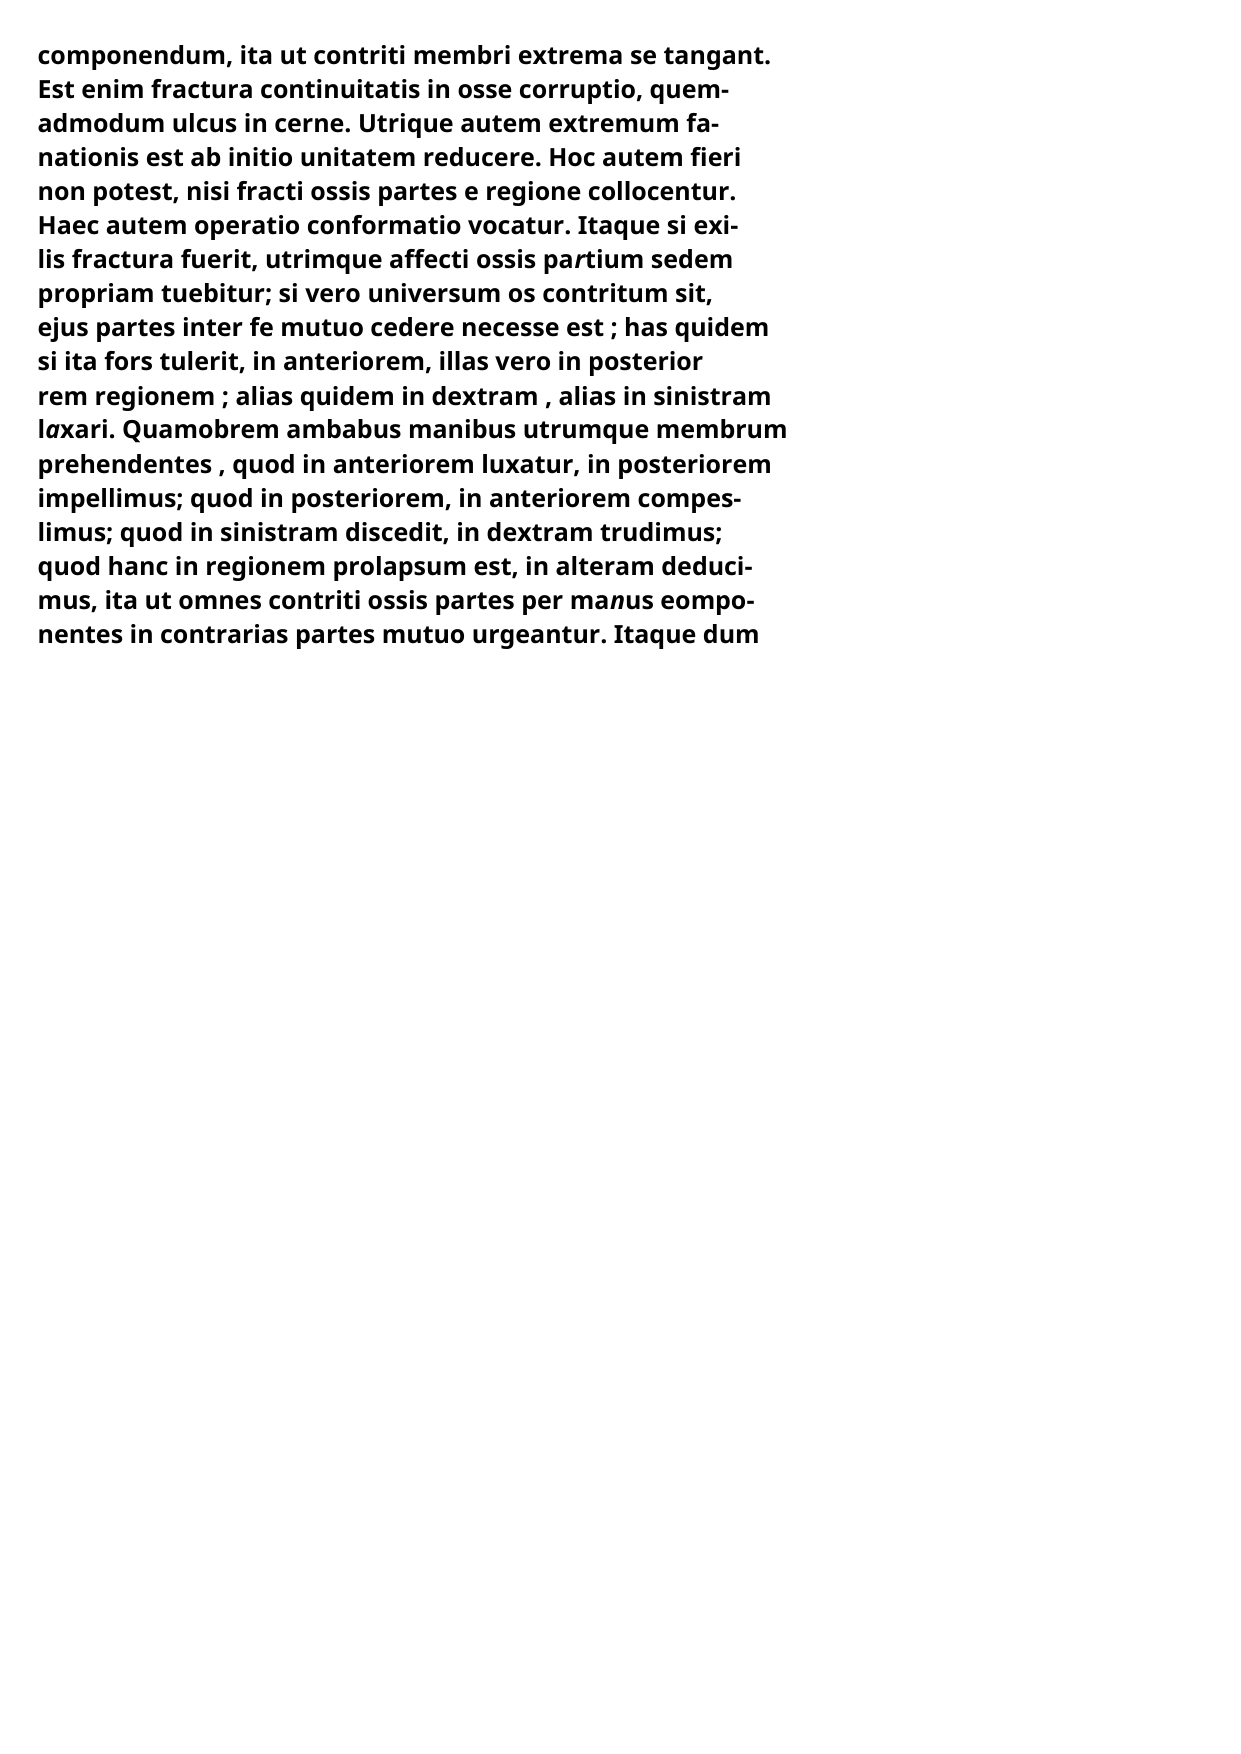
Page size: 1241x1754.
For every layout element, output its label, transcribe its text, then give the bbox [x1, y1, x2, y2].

text componendum, ita ut contriti membri extrema se tangant. Est enim fractura continuitatis in osse corruptio, quem- admodum ulcus in cerne. Utrique autem extremum fa- nationis est ab initio unitatem reducere. Hoc autem fieri non potest, nisi fracti ossis partes e regione collocentur. Haec autem operatio conformatio vocatur. Itaque si exi- lis fractura fuerit, utrimque affecti ossis partium sedem propriam tuebitur; si vero universum os contritum sit, ejus partes inter fe mutuo cedere necesse est ; has quidem si ita fors tulerit, in anteriorem, illas vero in posterior rem regionem ; alias quidem in dextram , alias in sinistram laxari. Quamobrem ambabus manibus utrumque membrum prehendentes , quod in anteriorem luxatur, in posteriorem impellimus; quod in posteriorem, in anteriorem compes- limus; quod in sinistram discedit, in dextram trudimus; quod hanc in regionem prolapsum est, in alteram deduci- mus, ita ut omnes contriti ossis partes per manus eompo- nentes in contrarias partes mutuo urgeantur. Itaque dum [37, 37, 1203, 651]
